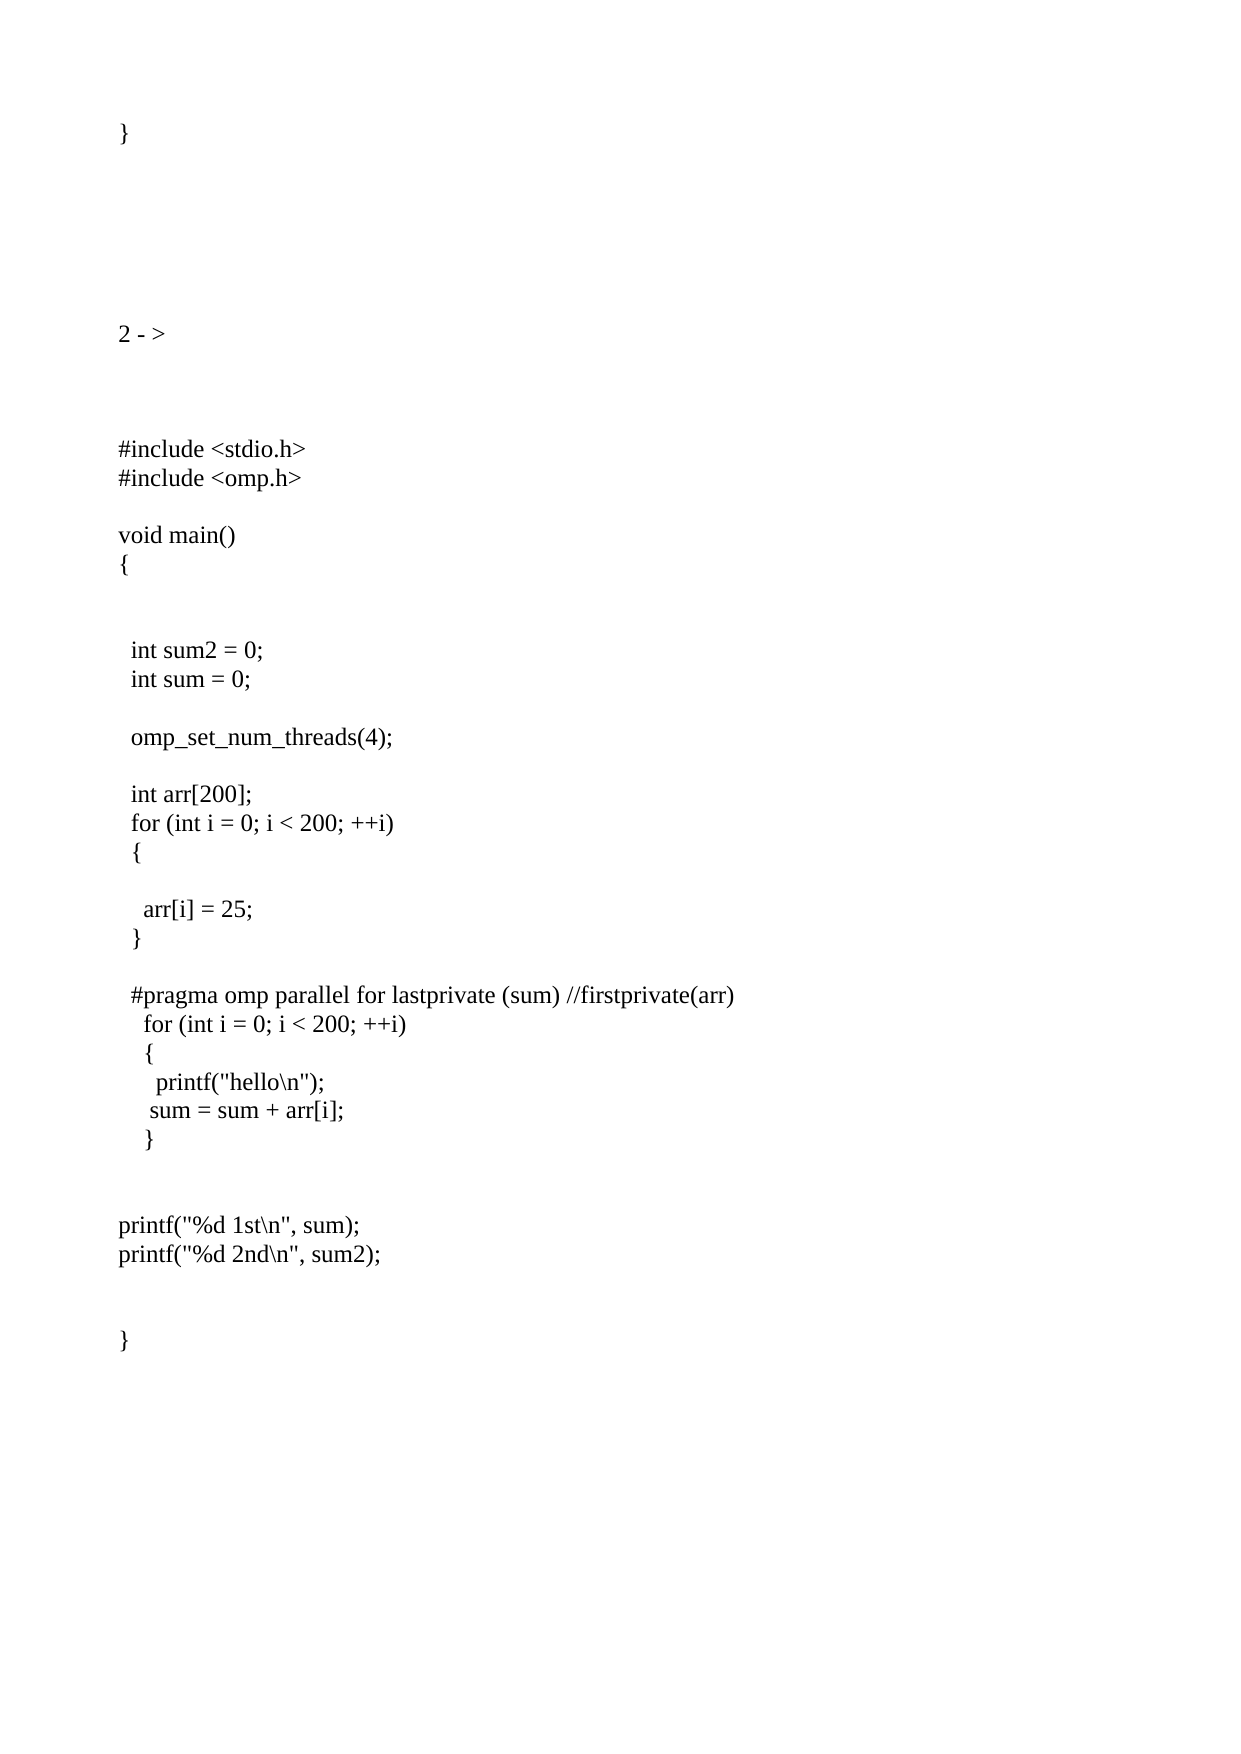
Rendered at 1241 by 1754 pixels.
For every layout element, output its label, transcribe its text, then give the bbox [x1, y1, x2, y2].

text int sum2 = 0; [118, 636, 1122, 664]
text { [118, 837, 1122, 866]
text } [118, 1124, 1122, 1153]
text printf("hello\n"); [118, 1067, 1122, 1096]
text sum = sum + arr[i]; [118, 1096, 1122, 1124]
text #pragma omp parallel for lastprivate (sum) //firstprivate(arr) [118, 981, 1122, 1009]
text arr[i] = 25; [118, 894, 1122, 923]
text { [118, 549, 1122, 578]
text } [118, 923, 1122, 952]
text 2 - > [118, 319, 1122, 348]
text } [118, 118, 1122, 147]
text int sum = 0; [118, 664, 1122, 693]
text printf("%d 2nd\n", sum2); [118, 1239, 1122, 1268]
text printf("%d 1st\n", sum); [118, 1211, 1122, 1239]
text } [118, 1326, 1122, 1354]
text int arr[200]; [118, 779, 1122, 808]
text for (int i = 0; i < 200; ++i) [118, 1009, 1122, 1038]
text omp_set_num_threads(4); [118, 722, 1122, 751]
text for (int i = 0; i < 200; ++i) [118, 808, 1122, 837]
text void main() [118, 521, 1122, 549]
text #include <omp.h> [118, 463, 1122, 492]
text { [118, 1038, 1122, 1067]
text #include <stdio.h> [118, 434, 1122, 463]
